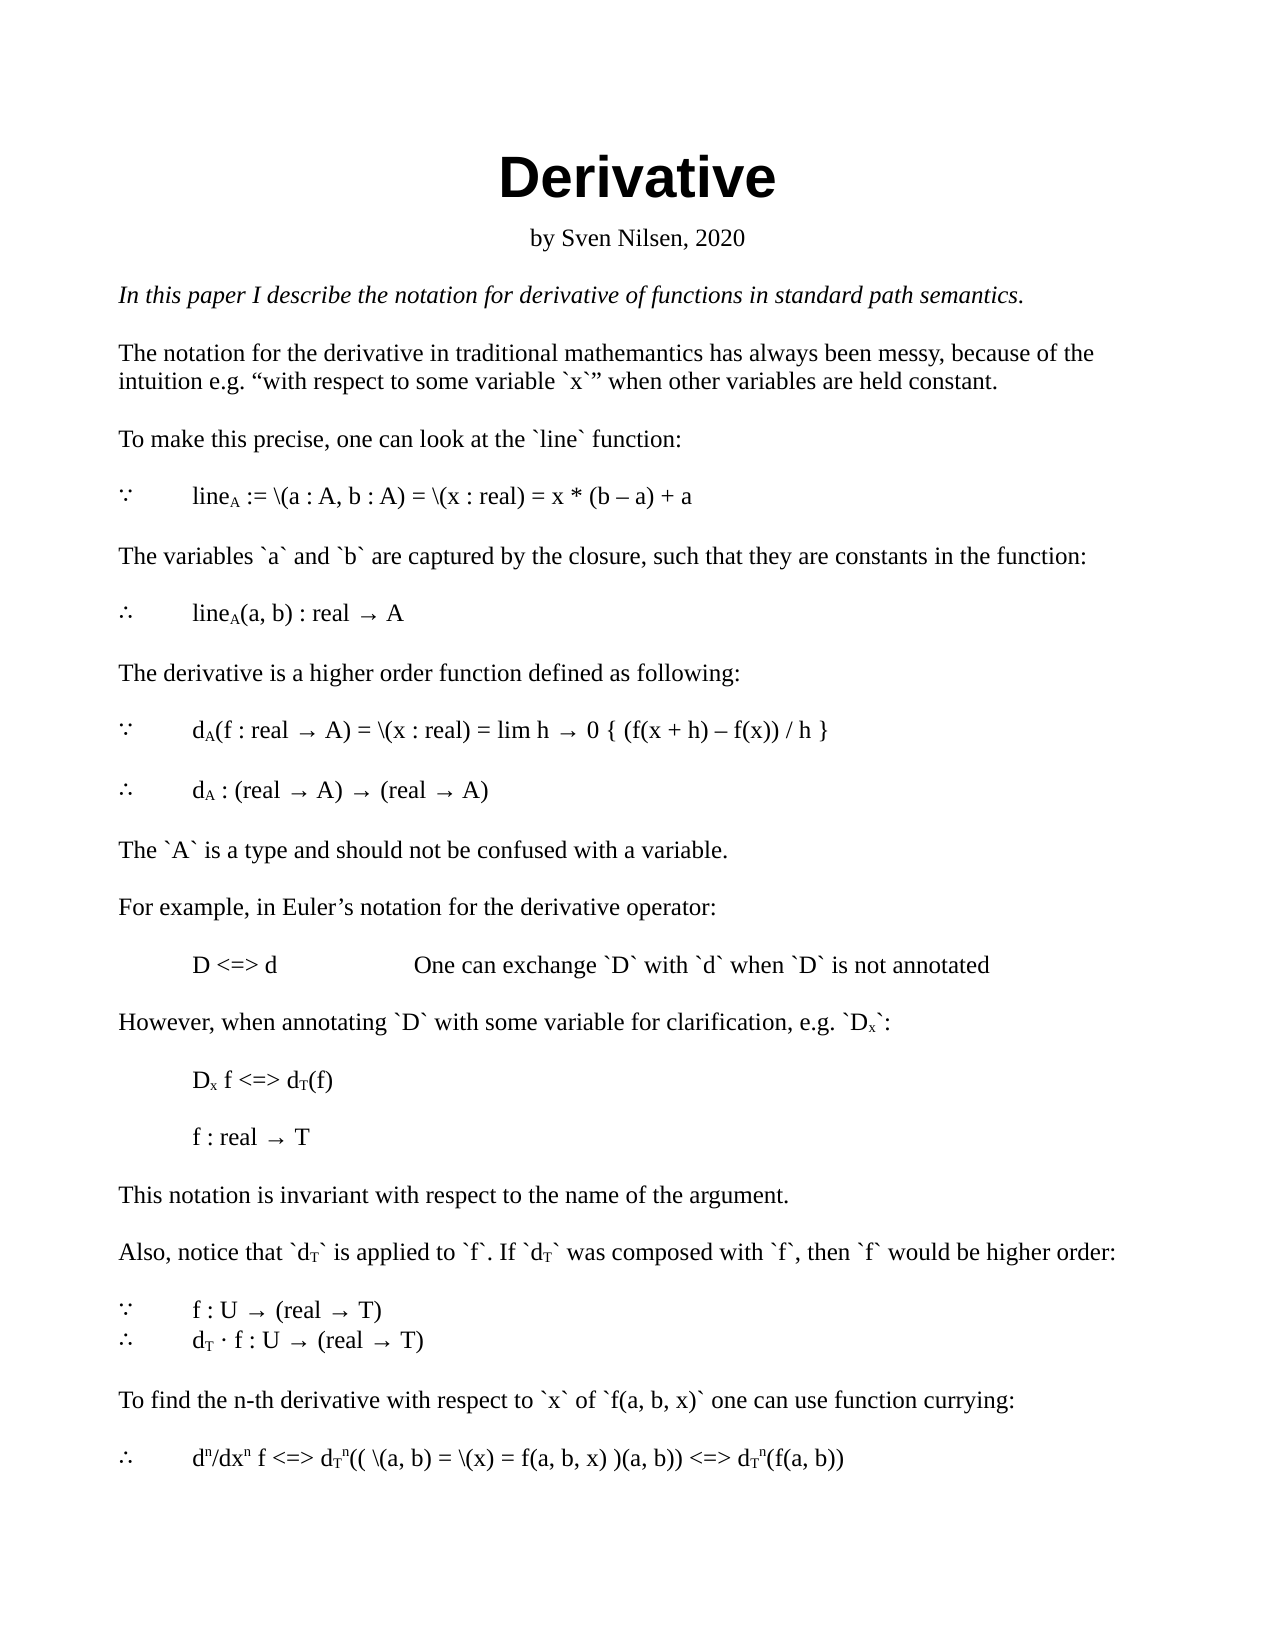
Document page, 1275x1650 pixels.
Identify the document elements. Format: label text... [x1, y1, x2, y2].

text The variables `a` and `b` are captured by the closure, such that they are constants in the function: [118, 541, 1157, 570]
text Also, notice that `dT` is applied to `f`. If `dT` was composed with `f`, then `f` would be higher order: [118, 1237, 1157, 1266]
text Dx f <=> dT(f) [118, 1065, 1157, 1093]
text f : real → T [118, 1122, 1157, 1151]
text To make this precise, one can look at the `line` function: [118, 424, 1157, 453]
text by Sven Nilsen, 2020 [118, 223, 1157, 251]
text ∴ dn/dxn f <=> dTn(( \(a, b) = \(x) = f(a, b, x) )(a, b)) <=> dTn(f(a, b)) [118, 1443, 1157, 1473]
text ∴ dA : (real → A) → (real → A) [118, 775, 1157, 806]
text ∴ dT · f : U → (real → T) [118, 1326, 1157, 1356]
text D <=> d One can exchange `D` with `d` when `D` is not annotated [118, 950, 1157, 978]
text ∵ lineA := \(a : A, b : A) = \(x : real) = x * (b – a) + a [118, 481, 1157, 512]
text ∵ dA(f : real → A) = \(x : real) = lim h → 0 { (f(x + h) – f(x)) / h } [118, 716, 1157, 746]
text ∴ lineA(a, b) : real → A [118, 598, 1157, 629]
text The notation for the derivative in traditional mathemantics has always been messy, because of the intuition e.g. “with respect to some variable `x`” when other variables are held constant. [118, 338, 1157, 395]
text The derivative is a higher order function defined as following: [118, 658, 1157, 687]
text However, when annotating `D` with some variable for clarification, e.g. `Dx`: [118, 1007, 1157, 1036]
title Derivative [118, 143, 1157, 210]
text The `A` is a type and should not be confused with a variable. [118, 835, 1157, 863]
text In this paper I describe the notation for derivative of functions in standard path semantics. [118, 280, 1157, 309]
text For example, in Euler’s notation for the derivative operator: [118, 892, 1157, 921]
text This notation is invariant with respect to the name of the argument. [118, 1180, 1157, 1208]
text To find the n-th derivative with respect to `x` of `f(a, b, x)` one can use function currying: [118, 1385, 1157, 1414]
text ∵ f : U → (real → T) [118, 1295, 1157, 1326]
